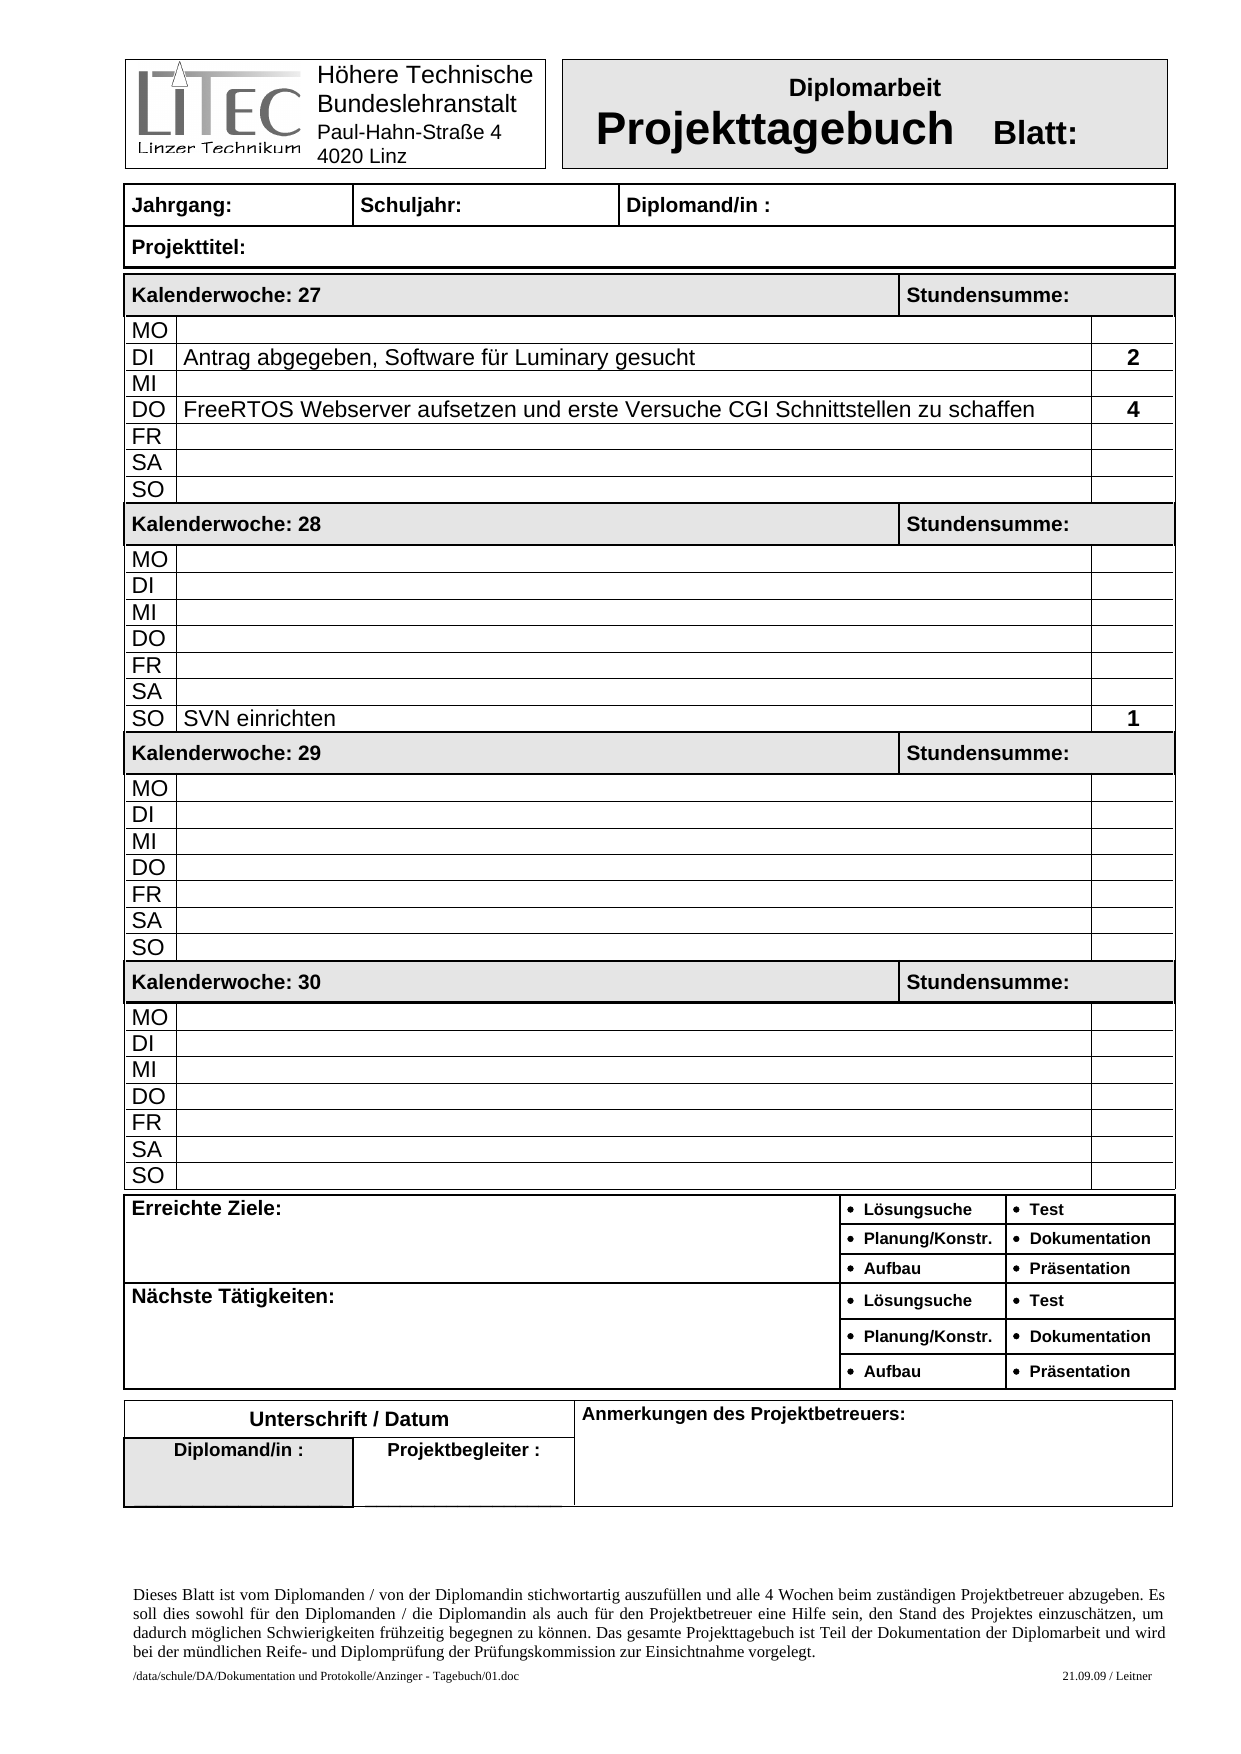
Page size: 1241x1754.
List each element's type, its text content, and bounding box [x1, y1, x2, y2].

table_cell DO [125, 854, 176, 880]
table_cell [177, 1057, 1091, 1083]
table_header  Test [1007, 1196, 1174, 1223]
table_cell 2 [1092, 343, 1175, 370]
table_cell MI [125, 599, 176, 625]
table_cell MI [125, 828, 176, 854]
table_header Erreichte Ziele: [125, 1196, 839, 1282]
table_cell [1092, 370, 1175, 396]
table_cell SA [125, 678, 176, 704]
table_cell  Präsentation [1007, 1355, 1174, 1388]
table_cell [1092, 1030, 1175, 1056]
table_header Unterschrift / Datum [125, 1401, 574, 1437]
table_cell [1092, 773, 1175, 801]
table_cell 1 [1092, 705, 1175, 731]
table_cell [1092, 423, 1175, 449]
table_cell [1092, 1109, 1175, 1136]
table_cell MI [125, 1056, 176, 1083]
table_cell  Aufbau [841, 1355, 1005, 1388]
table_cell [177, 908, 1091, 933]
table_cell Kalenderwoche: 30 [125, 960, 898, 1001]
table_cell [1092, 1136, 1175, 1162]
table_cell [1092, 1083, 1175, 1109]
table_cell  Präsentation [1007, 1255, 1174, 1282]
table_cell Stundensumme: [900, 960, 1174, 1001]
table_cell [1092, 544, 1175, 572]
table_cell [177, 477, 1091, 502]
table_cell [1092, 1001, 1175, 1030]
table_cell FR [125, 880, 176, 907]
table_cell  Aufbau [841, 1255, 1005, 1282]
table_cell  Planung/Konstr. [841, 1225, 1005, 1252]
table_cell  Dokumentation [1007, 1225, 1174, 1252]
table_cell [1092, 572, 1175, 599]
table_header Kalenderwoche: 27 [125, 275, 898, 315]
table_cell [1092, 678, 1175, 704]
table_cell SA [125, 449, 176, 476]
table_cell Stundensumme: [900, 731, 1174, 773]
table_cell MO [125, 544, 176, 572]
table_cell [177, 1004, 1091, 1030]
table_cell [1092, 933, 1175, 960]
table_cell SO [125, 476, 176, 502]
table_cell [177, 829, 1091, 854]
table_cell DI [125, 801, 176, 827]
table_cell [177, 653, 1091, 678]
table_cell [177, 934, 1091, 960]
table_cell [1092, 449, 1175, 476]
table_cell [1092, 907, 1175, 933]
table_cell  Planung/Konstr. [841, 1320, 1005, 1353]
table_header  Lösungsuche [841, 1196, 1005, 1223]
table_cell [177, 1084, 1091, 1109]
table_cell SO [125, 1162, 176, 1189]
table_cell [1092, 828, 1175, 854]
table_cell [177, 1137, 1091, 1162]
table_cell [177, 1110, 1091, 1136]
table_cell FR [125, 423, 176, 449]
table_cell [1092, 625, 1175, 652]
table_cell [177, 679, 1091, 704]
table_cell DI [125, 1030, 176, 1056]
table_cell DI [125, 343, 176, 370]
table_cell [1092, 1162, 1175, 1189]
table_cell [1092, 801, 1175, 827]
table_cell DO [125, 625, 176, 652]
table_cell SO [125, 705, 176, 731]
table_header Diplomand/in : [620, 185, 1174, 225]
table_cell MO [125, 315, 176, 343]
table_header Jahrgang: [125, 185, 352, 225]
table_cell [177, 855, 1091, 880]
table_cell [177, 1031, 1091, 1056]
table_cell [177, 546, 1091, 572]
table_header Schuljahr: [354, 185, 618, 225]
table_cell [177, 802, 1091, 827]
table_cell [1092, 854, 1175, 880]
table_header Stundensumme: [900, 275, 1174, 315]
table_cell SO [125, 933, 176, 960]
table_cell  Test [1007, 1284, 1174, 1317]
table_cell [177, 626, 1091, 652]
table_cell [177, 371, 1091, 396]
table_cell FreeRTOS Webserver aufsetzen und erste Versuche CGI Schnittstellen zu schaffen [177, 397, 1091, 423]
table_cell [1092, 652, 1175, 678]
table_cell DO [125, 1083, 176, 1109]
table_cell [1092, 476, 1175, 502]
table_cell [1092, 599, 1175, 625]
table_cell 4 [1092, 396, 1175, 423]
table_cell FR [125, 652, 176, 678]
table_cell [177, 573, 1091, 599]
table_cell [177, 450, 1091, 476]
table_header Anmerkungen des Projektbetreuers: [574, 1401, 1172, 1506]
table_cell [177, 600, 1091, 625]
table_cell [177, 424, 1091, 449]
table_cell [1092, 1056, 1175, 1083]
table_cell [177, 317, 1091, 343]
table_cell SA [125, 907, 176, 933]
table_cell [177, 775, 1091, 801]
table_cell MI [125, 370, 176, 396]
table_cell Kalenderwoche: 29 [125, 731, 898, 773]
table_cell  Dokumentation [1007, 1320, 1174, 1353]
table_cell DI [125, 572, 176, 599]
table_cell SA [125, 1136, 176, 1162]
table_cell Nächste Tätigkeiten: [125, 1284, 839, 1388]
table_cell Diplomand/in : __________________ [125, 1439, 352, 1506]
table_cell Projekttitel: [125, 227, 1174, 266]
table_cell [1092, 880, 1175, 907]
table_cell [177, 881, 1091, 907]
table_cell Projektbegleiter : _________________ [354, 1438, 574, 1506]
table_cell MO [125, 1001, 176, 1030]
table_cell Kalenderwoche: 28 [125, 502, 898, 544]
table_cell MO [125, 773, 176, 801]
table_cell DO [125, 396, 176, 423]
table_cell [177, 1163, 1091, 1189]
table_cell FR [125, 1109, 176, 1136]
table_cell Antrag abgegeben, Software für Luminary gesucht [177, 344, 1091, 370]
table_cell [1092, 315, 1175, 343]
table_cell SVN einrichten [177, 706, 1091, 731]
table_cell  Lösungsuche [841, 1284, 1005, 1317]
table_cell Stundensumme: [900, 502, 1174, 544]
